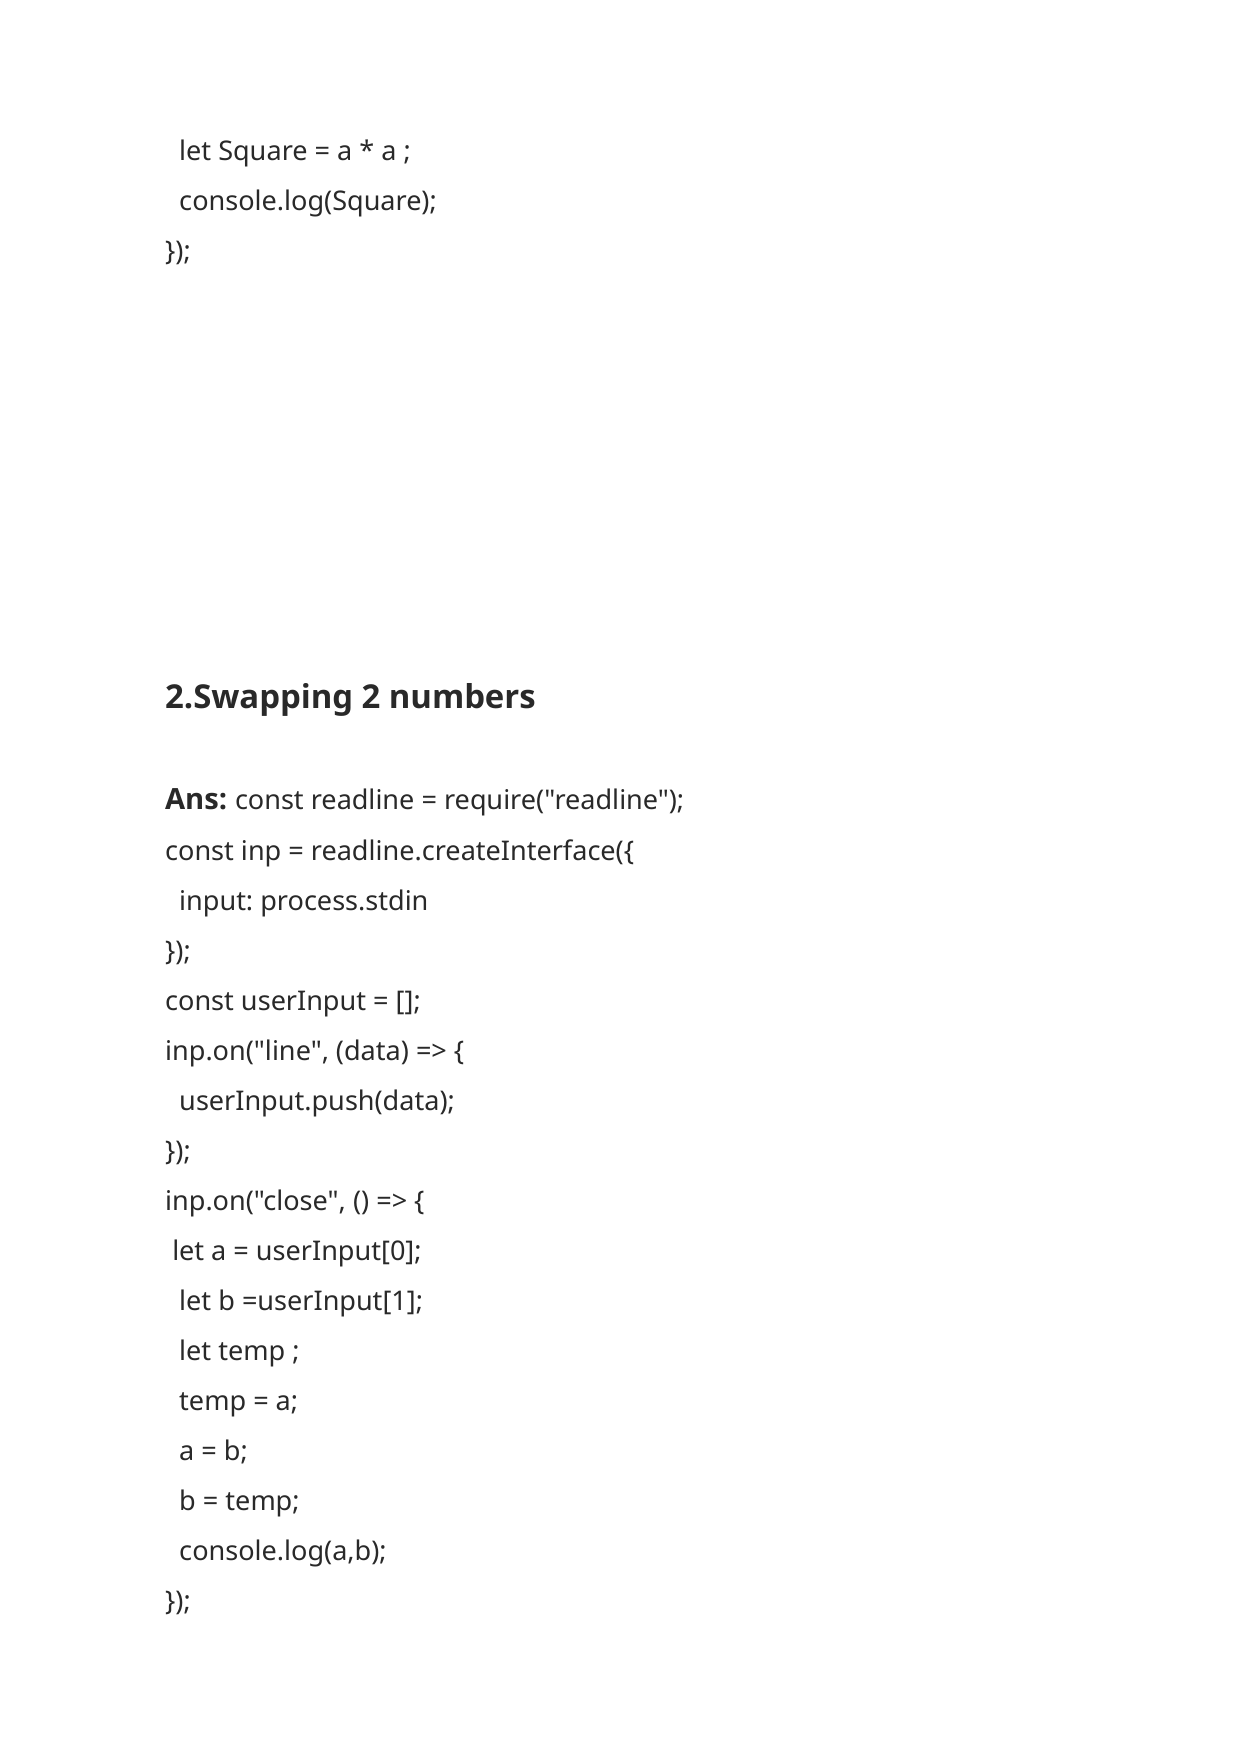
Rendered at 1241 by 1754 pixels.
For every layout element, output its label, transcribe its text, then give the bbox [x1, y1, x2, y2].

text }); [165, 918, 1122, 968]
text const userInput = []; [165, 968, 1122, 1018]
text input: process.stdin [165, 868, 1122, 918]
text inp.on("line", (data) => { [165, 1018, 1122, 1068]
text a = b; [165, 1418, 1122, 1468]
text }); [165, 218, 1122, 268]
text }); [165, 1118, 1122, 1168]
text console.log(a,b); [165, 1518, 1122, 1568]
text inp.on("close", () => { [165, 1168, 1122, 1218]
text let Square = a * a ; [165, 118, 1122, 168]
list Swapping 2 numbers [165, 668, 1122, 718]
text userInput.push(data); [165, 1068, 1122, 1118]
text }); [165, 1568, 1122, 1618]
text let b =userInput[1]; [165, 1268, 1122, 1318]
text console.log(Square); [165, 168, 1122, 218]
text b = temp; [165, 1468, 1122, 1518]
text Ans: const readline = require("readline"); [165, 768, 1122, 818]
text let temp ; [165, 1318, 1122, 1368]
text let a = userInput[0]; [165, 1218, 1122, 1268]
text temp = a; [165, 1368, 1122, 1418]
text const inp = readline.createInterface({ [165, 818, 1122, 868]
